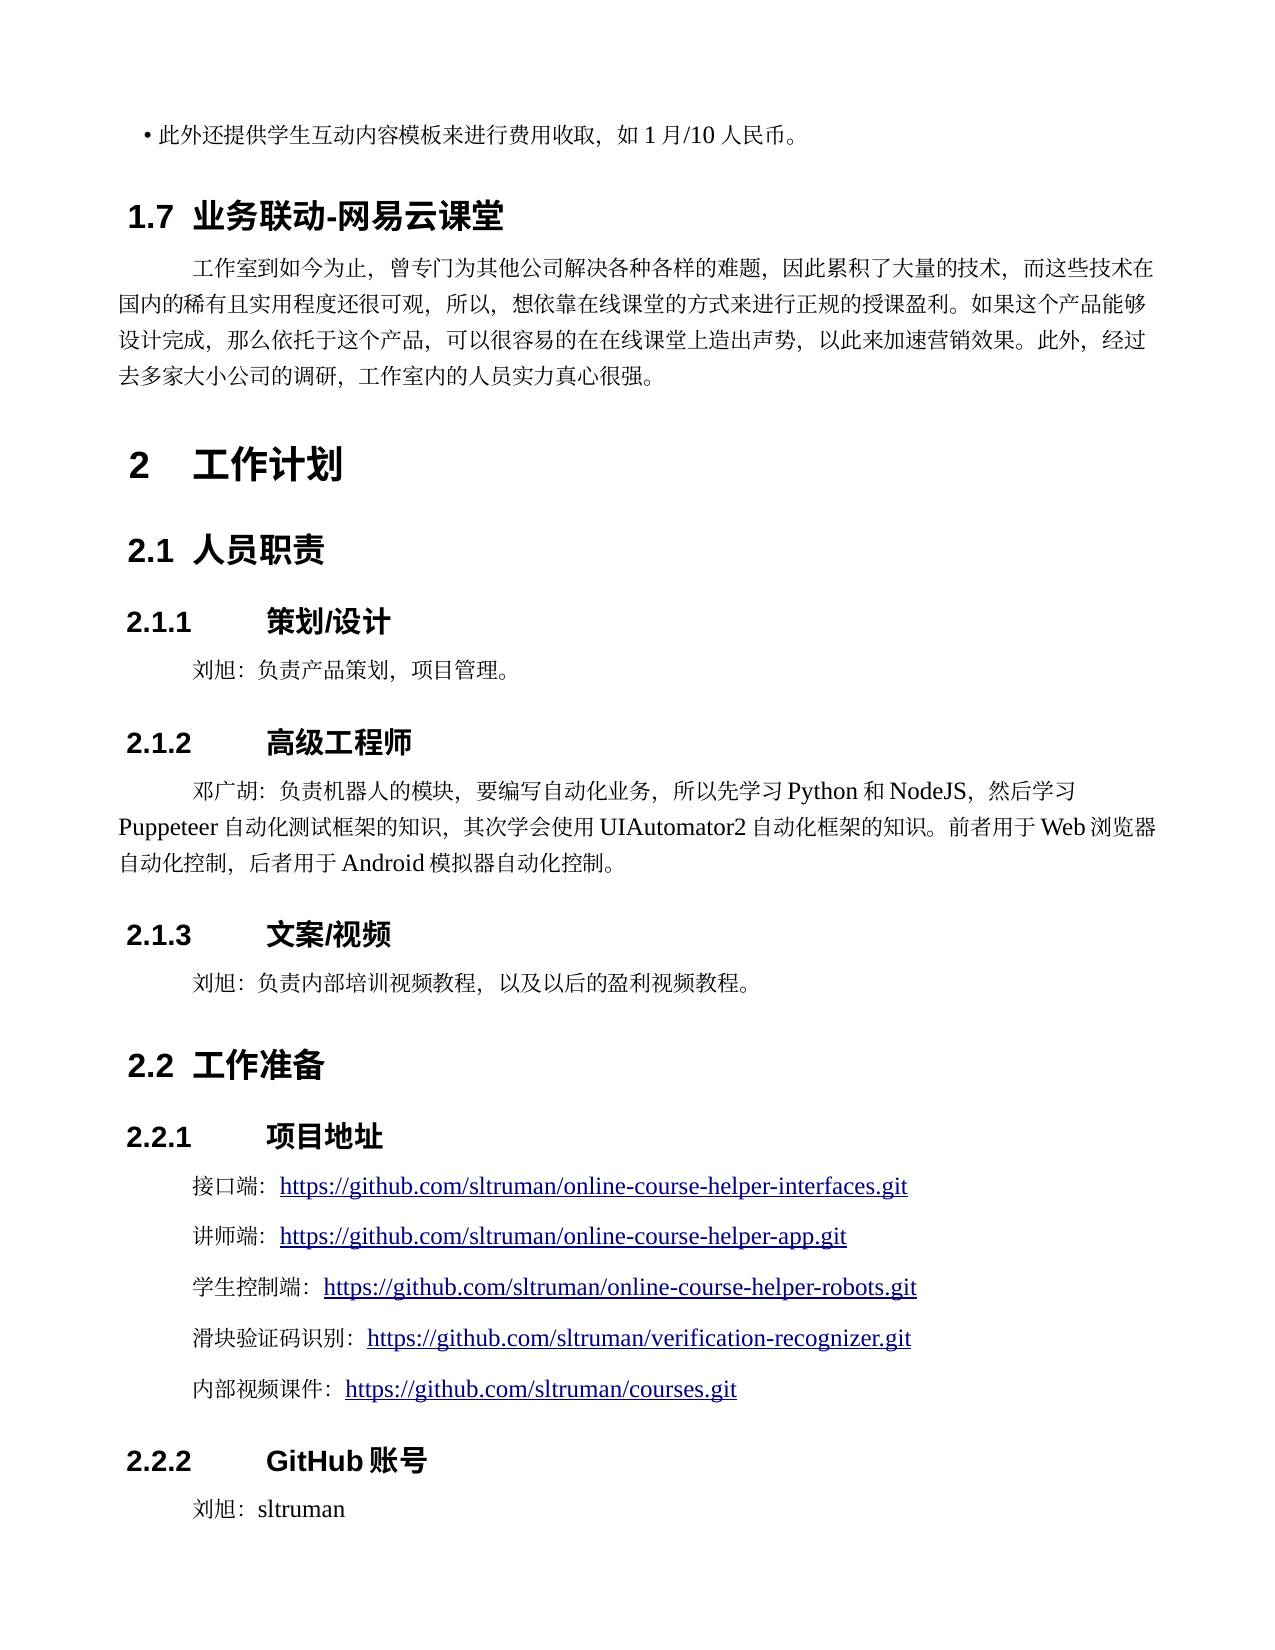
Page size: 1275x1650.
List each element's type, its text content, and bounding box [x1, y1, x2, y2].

subtitle 项目地址 [118, 1114, 1157, 1156]
text 讲师端：https://github.com/sltruman/online-course-helper-app.git [118, 1219, 1157, 1251]
text 刘旭：负责产品策划，项目管理。 [118, 654, 1157, 685]
subtitle 工作准备 [118, 1038, 1157, 1087]
text 邓广胡：负责机器人的模块，要编写自动化业务，所以先学习Python和NodeJS，然后学习Puppeteer自动化测试框架的知识，其次学会使用UIAutomator2自动化框架的知识。前者用于Web浏览器自动化控制，后者用于Android模拟器自动化控制。 [118, 774, 1157, 878]
subtitle 高级工程师 [118, 719, 1157, 762]
subtitle GitHub账号 [118, 1437, 1157, 1479]
text 内部视频课件：https://github.com/sltruman/courses.git [118, 1372, 1157, 1403]
subtitle 人员职责 [118, 523, 1157, 572]
text 刘旭：sltruman [118, 1492, 1157, 1523]
text 刘旭：负责内部培训视频教程，以及以后的盈利视频教程。 [118, 967, 1157, 998]
subtitle 工作计划 [118, 435, 1157, 490]
text 滑块验证码识别：https://github.com/sltruman/verification-recognizer.git [118, 1321, 1157, 1352]
text 工作室到如今为止，曾专门为其他公司解决各种各样的难题，因此累积了大量的技术，而这些技术在国内的稀有且实用程度还很可观，所以，想依靠在线课堂的方式来进行正规的授课盈利。如果这个产品能够设计完成，那么依托于这个产品，可以很容易的在在线课堂上造出声势，以此来加速营销效果。此外，经过去多家大小公司的调研，工作室内的人员实力真心很强。 [118, 251, 1157, 391]
subtitle 业务联动-网易云课堂 [118, 190, 1157, 238]
text • 此外还提供学生互动内容模板来进行费用收取，如1月/10人民币。 [118, 118, 1157, 149]
subtitle 策划/设计 [118, 599, 1157, 641]
text 学生控制端：https://github.com/sltruman/online-course-helper-robots.git [118, 1270, 1157, 1302]
subtitle 文案/视频 [118, 912, 1157, 954]
text 接口端：https://github.com/sltruman/online-course-helper-interfaces.git [118, 1169, 1157, 1200]
